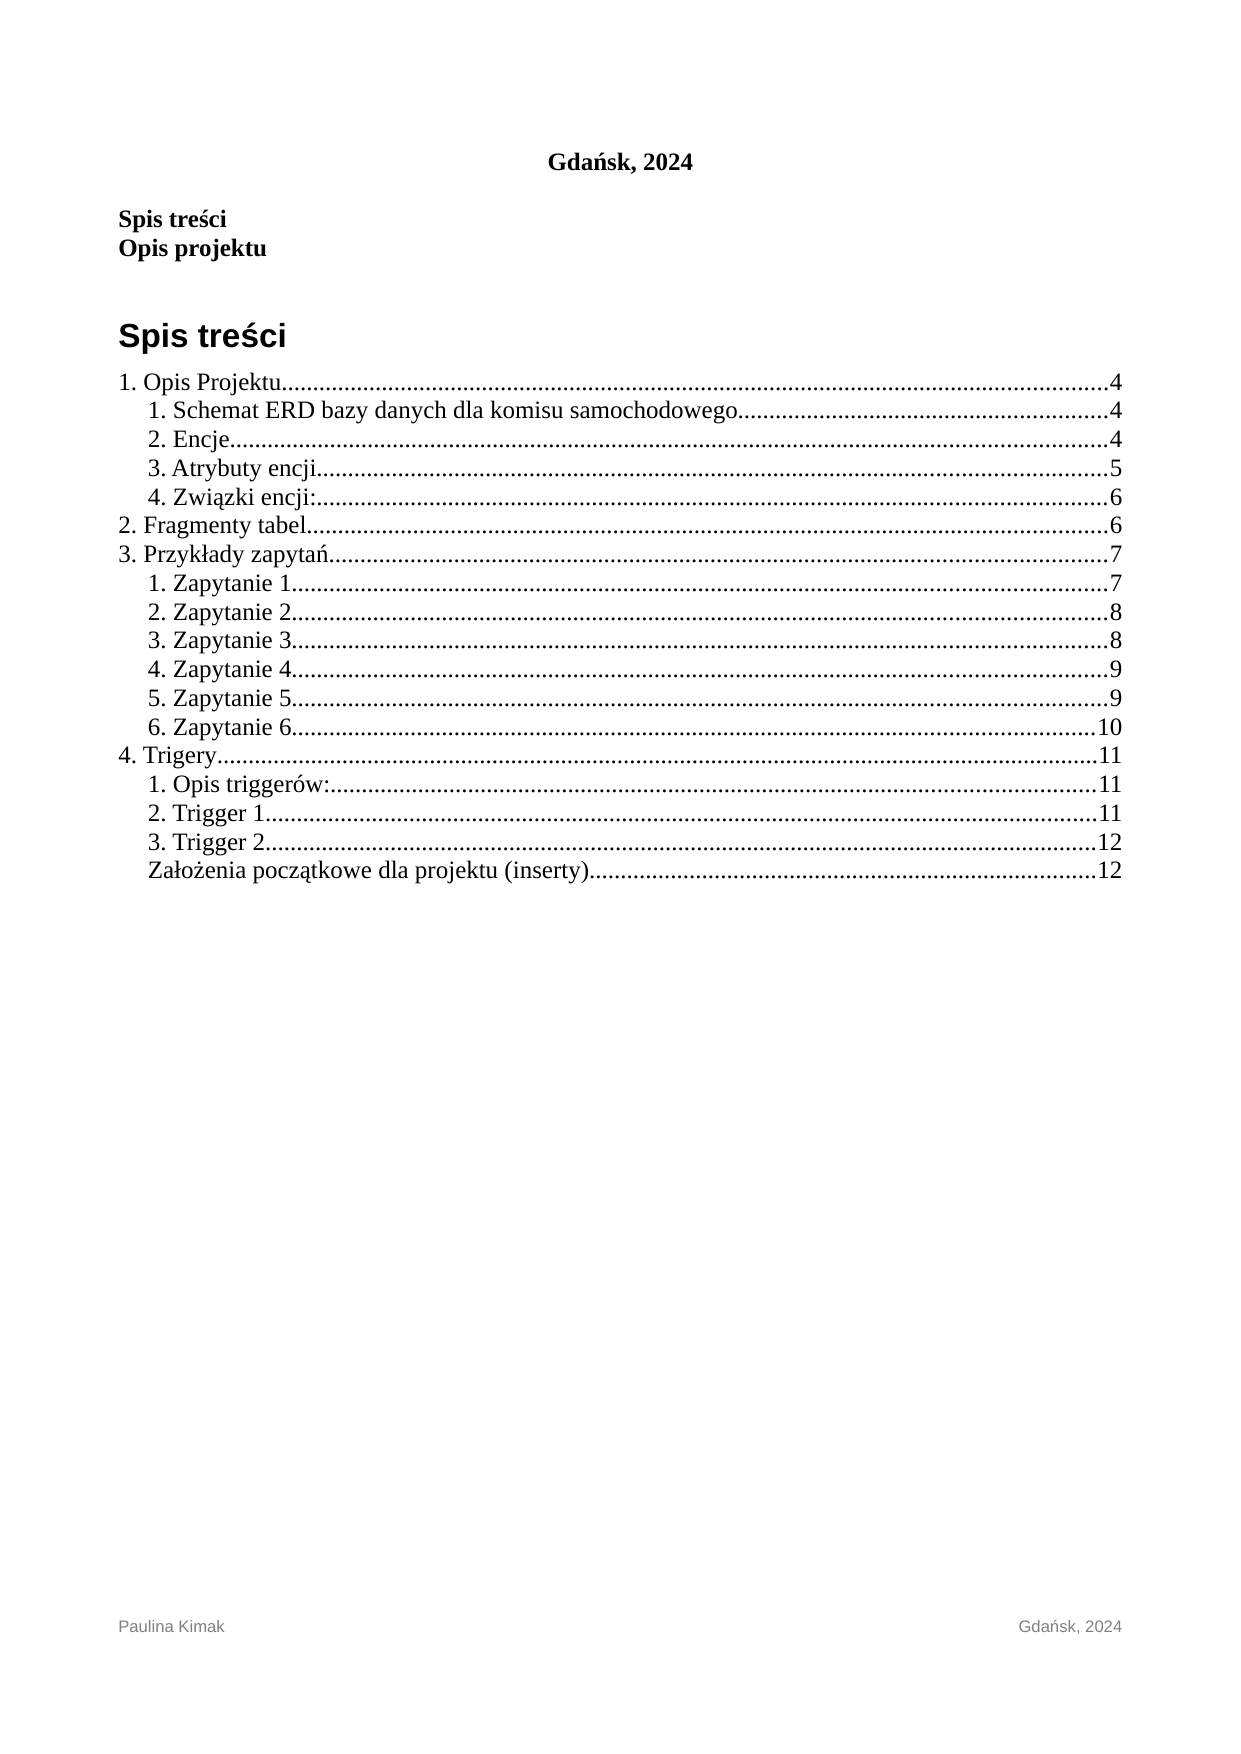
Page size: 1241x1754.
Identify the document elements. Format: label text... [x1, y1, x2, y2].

text Gdańsk, 2024 [118, 147, 1122, 176]
text 2. Zapytanie 2 8 [148, 597, 1122, 625]
text 4. Zapytanie 4 9 [148, 654, 1122, 683]
text Założenia początkowe dla projektu (inserty) 12 [148, 855, 1122, 884]
text 6. Zapytanie 6 10 [148, 712, 1122, 740]
text 2. Encje 4 [148, 424, 1122, 453]
text Spis treści [118, 204, 1122, 233]
text Opis projektu [118, 233, 1122, 262]
text 2. Trigger 1 11 [148, 798, 1122, 827]
text 3. Zapytanie 3 8 [148, 625, 1122, 654]
text 1. Zapytanie 1 7 [148, 568, 1122, 597]
text 5. Zapytanie 5 9 [148, 683, 1122, 712]
text 3. Atrybuty encji 5 [148, 453, 1122, 482]
subtitle Spis treści [118, 316, 1122, 354]
text 3. Przykłady zapytań 7 [118, 539, 1122, 568]
text 4. Związki encji: 6 [148, 482, 1122, 510]
text 1. Opis triggerów: 11 [148, 769, 1122, 798]
text 1. Schemat ERD bazy danych dla komisu samochodowego 4 [148, 395, 1122, 424]
text 1. Opis Projektu 4 [118, 367, 1122, 395]
text 4. Trigery 11 [118, 740, 1122, 769]
text 3. Trigger 2 12 [148, 827, 1122, 855]
text 2. Fragmenty tabel 6 [118, 510, 1122, 539]
